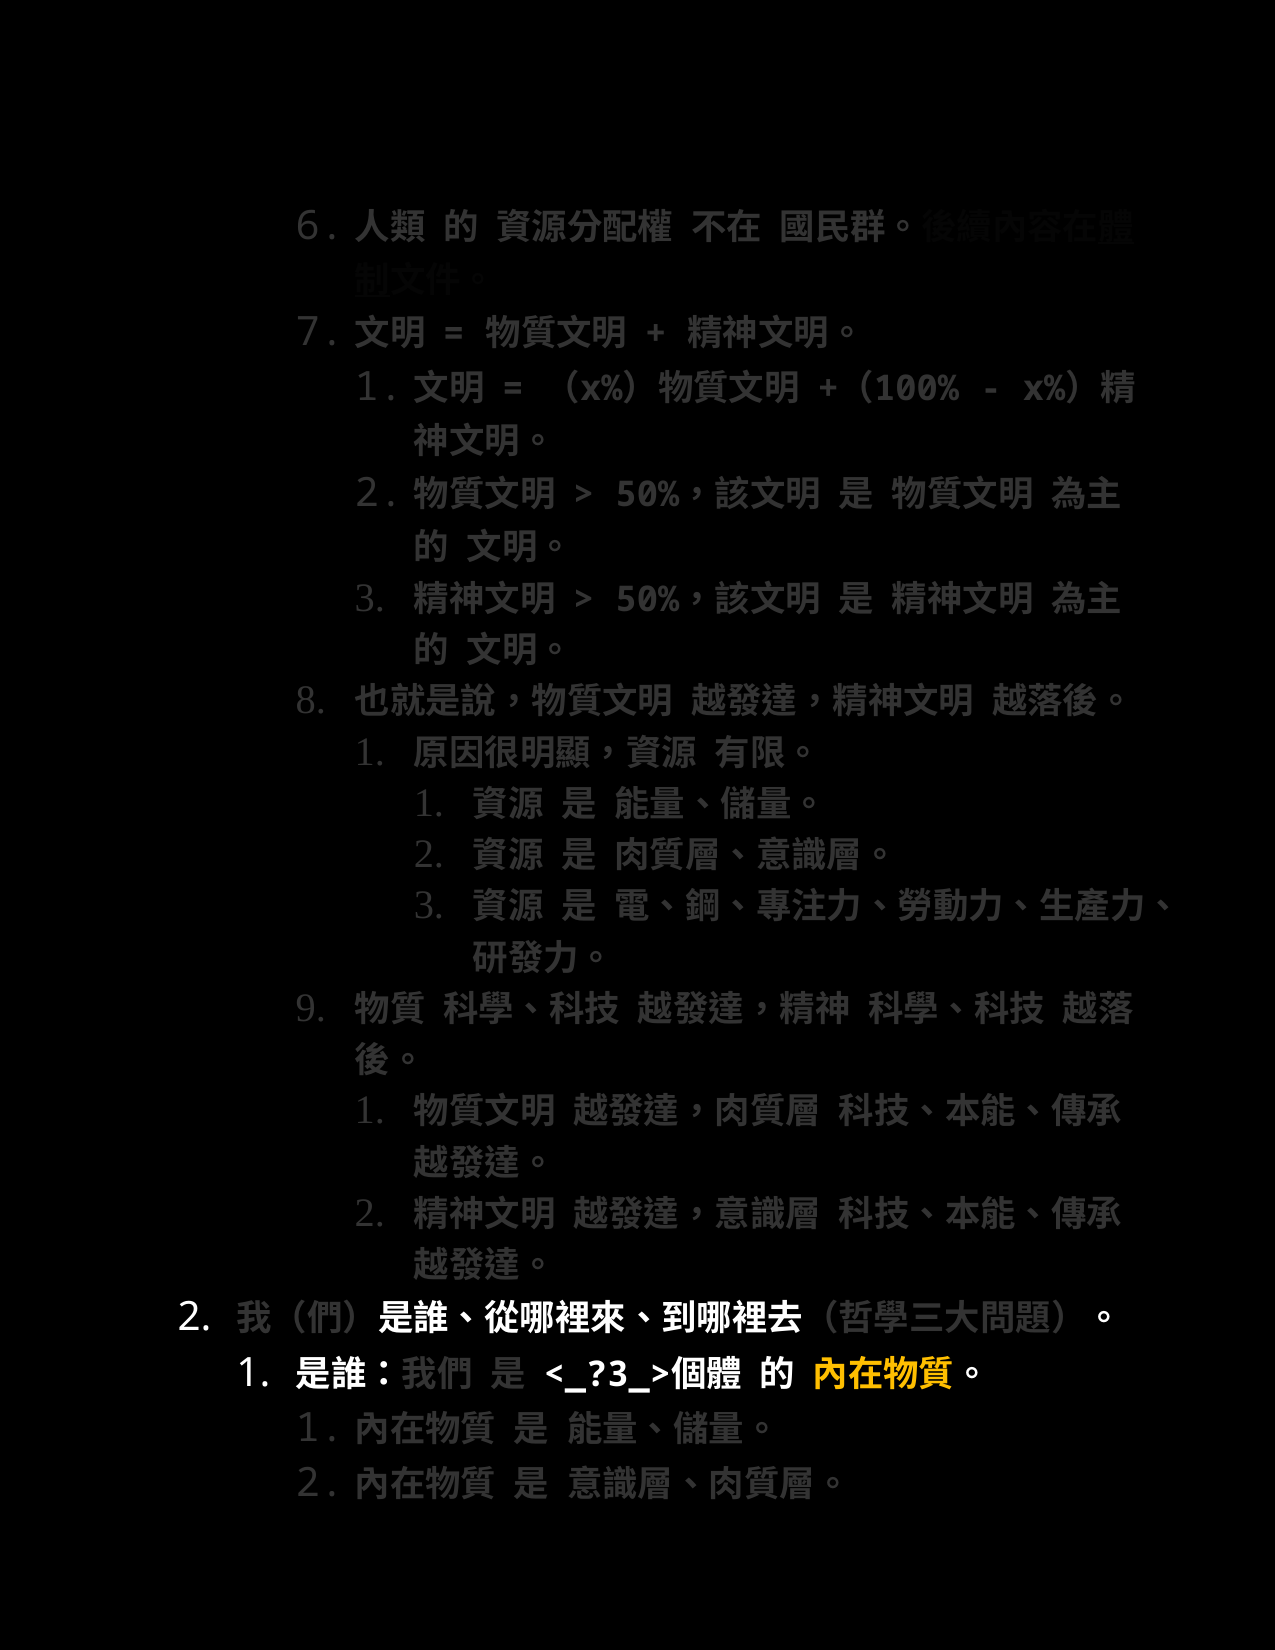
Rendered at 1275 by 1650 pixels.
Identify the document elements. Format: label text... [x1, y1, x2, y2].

list 資源 是 肉質層、意識層。 [413, 826, 1157, 878]
list 精神文明 越發達，意識層 科技、本能、傳承 越發達。 [354, 1185, 1157, 1288]
list 我（們）是誰、從哪裡來、到哪裡去（哲學三大問題）。 [177, 1288, 1157, 1343]
list 文明 = （x%）物質文明 +（100% - x%）精神文明。 [354, 357, 1157, 464]
list 精神文明 > 50%，該文明 是 精神文明 為主 的 文明。 [354, 570, 1157, 673]
list 資源 是 電、鋼、專注力、勞動力、生產力、研發力。 [413, 878, 1157, 980]
list 內在物質 是 能量、儲量。 [295, 1398, 1157, 1453]
list 物質文明 > 50%，該文明 是 物質文明 為主 的 文明。 [354, 464, 1157, 570]
list 原因很明顯，資源 有限。 [354, 724, 1157, 775]
list 物質 科學、科技 越發達，精神 科學、科技 越落後。 [295, 980, 1157, 1083]
list 資源 是 能量、儲量。 [413, 775, 1157, 826]
list 人類 的 資源分配權 不在 國民群。後續內容在體制文件。 [295, 196, 1157, 302]
list 也就是說，物質文明 越發達，精神文明 越落後。 [295, 673, 1157, 724]
list 文明 = 物質文明 + 精神文明。 [295, 302, 1157, 357]
list 是誰：我們 是 <_?3_>個體 的 內在物質。 [236, 1343, 1157, 1398]
list 內在物質 是 意識層、肉質層。 [295, 1453, 1157, 1508]
list 物質文明 越發達，肉質層 科技、本能、傳承 越發達。 [354, 1083, 1157, 1185]
